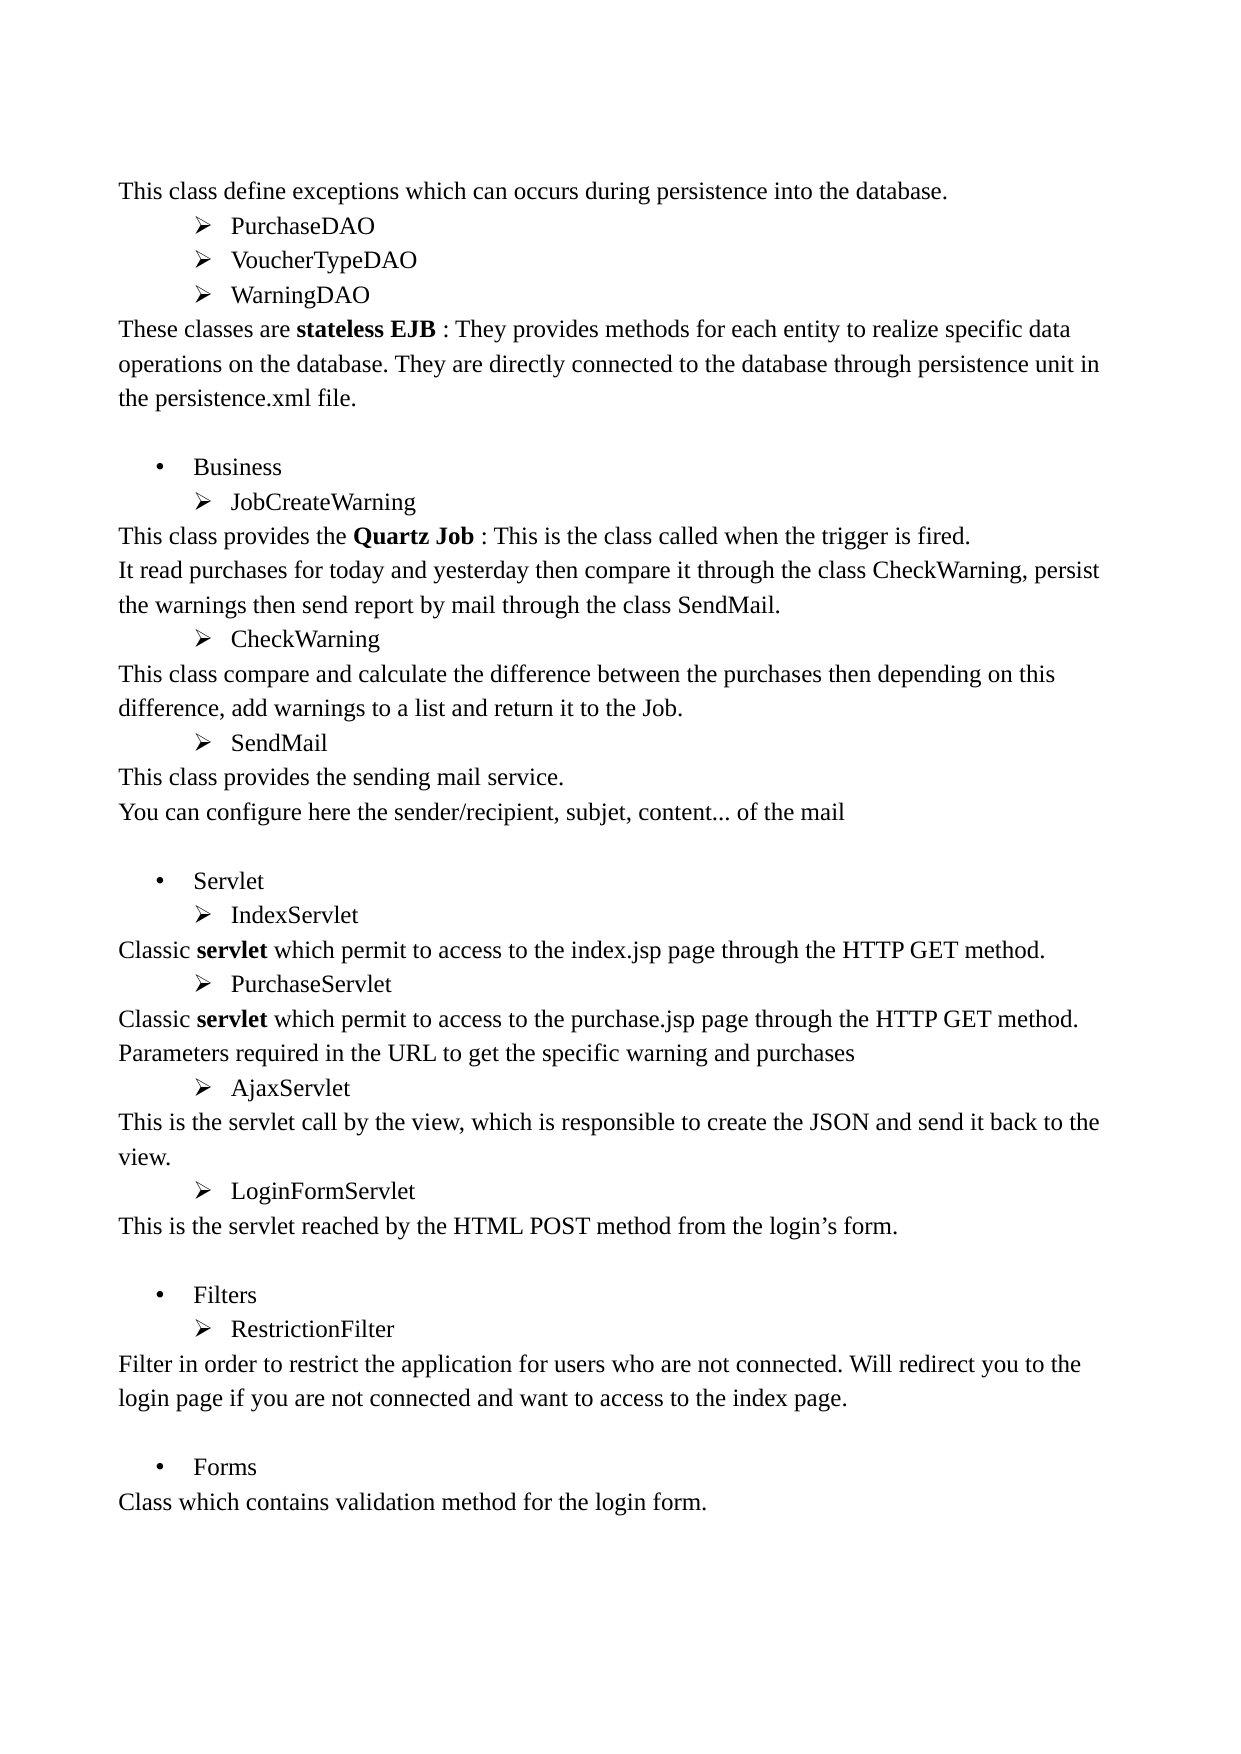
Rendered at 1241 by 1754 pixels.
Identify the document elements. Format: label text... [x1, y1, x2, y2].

list CheckWarning [193, 624, 1122, 653]
text This class define exceptions which can occurs during persistence into the database. [118, 176, 1122, 205]
text This class provides the sending mail service. [118, 762, 1122, 791]
text You can configure here the sender/recipient, subjet, content... of the mail [118, 797, 1122, 826]
list AjaxServlet [193, 1073, 1122, 1102]
text Class which contains validation method for the login form. [118, 1487, 1122, 1515]
text This class provides the Quartz Job : This is the class called when the trigger is fired. [118, 521, 1122, 550]
text This class compare and calculate the difference between the purchases then depending on this difference, add warnings to a list and return it to the Job. [118, 659, 1122, 722]
list LoginFormServlet [193, 1176, 1122, 1205]
list Filters [156, 1280, 1122, 1308]
list PurchaseDAO [193, 211, 1122, 239]
text Classic servlet which permit to access to the index.jsp page through the HTTP GET method. [118, 935, 1122, 964]
list WarningDAO [193, 280, 1122, 308]
text This is the servlet call by the view, which is responsible to create the JSON and send it back to the view. [118, 1107, 1122, 1171]
list RestrictionFilter [193, 1314, 1122, 1343]
list PurchaseServlet [193, 969, 1122, 998]
text Parameters required in the URL to get the specific warning and purchases [118, 1038, 1122, 1067]
list VoucherTypeDAO [193, 245, 1122, 274]
list This is the servlet reached by the HTML POST method from the login’s form. [118, 1211, 1122, 1239]
list SendMail [193, 728, 1122, 757]
text Filter in order to restrict the application for users who are not connected. Will redirect you to the login page if you are not connected and want to access to the index page. [118, 1349, 1122, 1412]
list Business [156, 452, 1122, 481]
list Forms [156, 1452, 1122, 1481]
text Classic servlet which permit to access to the purchase.jsp page through the HTTP GET method. [118, 1004, 1122, 1033]
list JobCreateWarning [193, 487, 1122, 515]
text These classes are stateless EJB : They provides methods for each entity to realize specific data operations on the database. They are directly connected to the database through persistence unit in the persistence.xml file. [118, 314, 1122, 412]
list Servlet [156, 866, 1122, 895]
text It read purchases for today and yesterday then compare it through the class CheckWarning, persist the warnings then send report by mail through the class SendMail. [118, 556, 1122, 619]
list IndexServlet [193, 900, 1122, 929]
